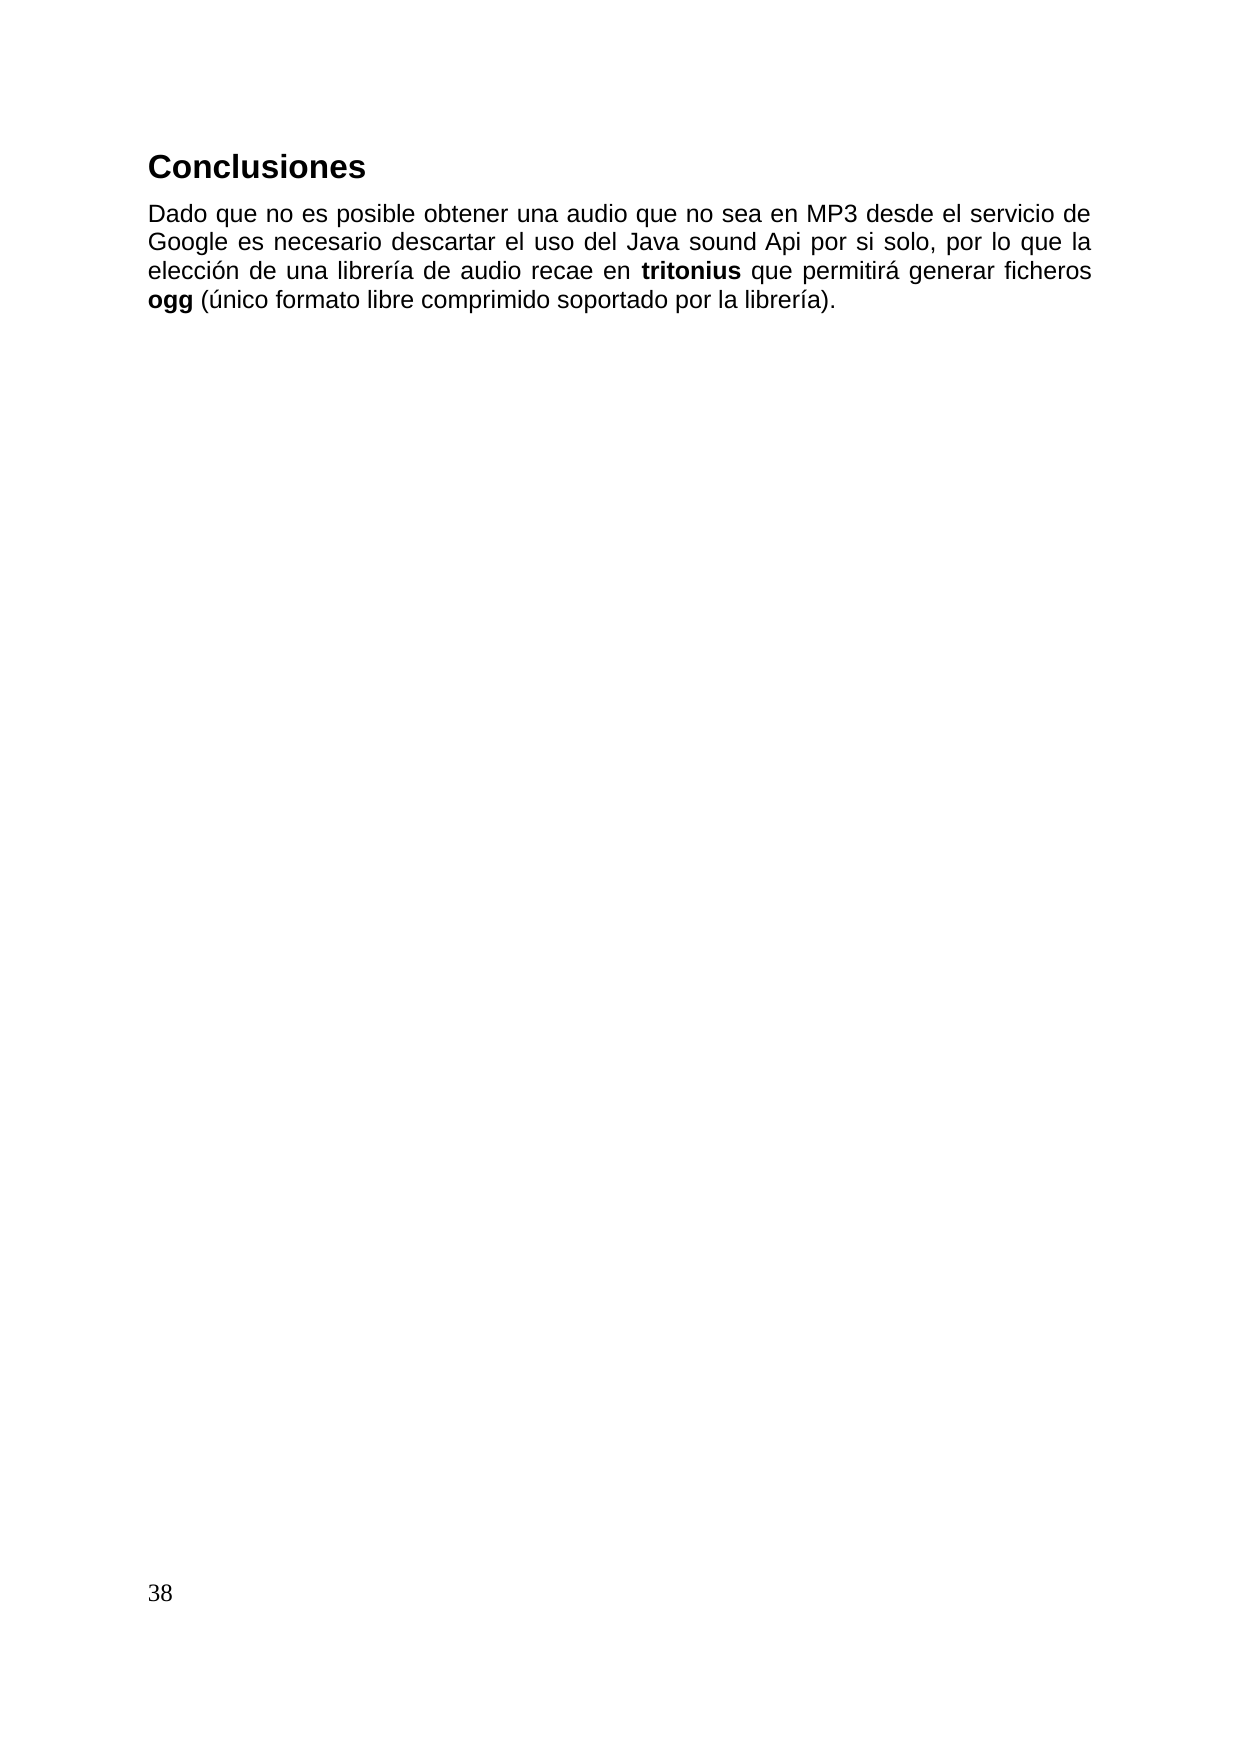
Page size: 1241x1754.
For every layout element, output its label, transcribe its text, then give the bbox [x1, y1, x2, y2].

subtitle Conclusiones [148, 148, 1093, 186]
text Dado que no es posible obtener una audio que no sea en MP3 desde el servicio de Google es necesario descartar el uso del Java sound Api por si solo, por lo que la elección de una librería de audio recae en tritonius que permitirá generar ficheros ogg (único formato libre comprimido soportado por la librería). [148, 198, 1093, 313]
